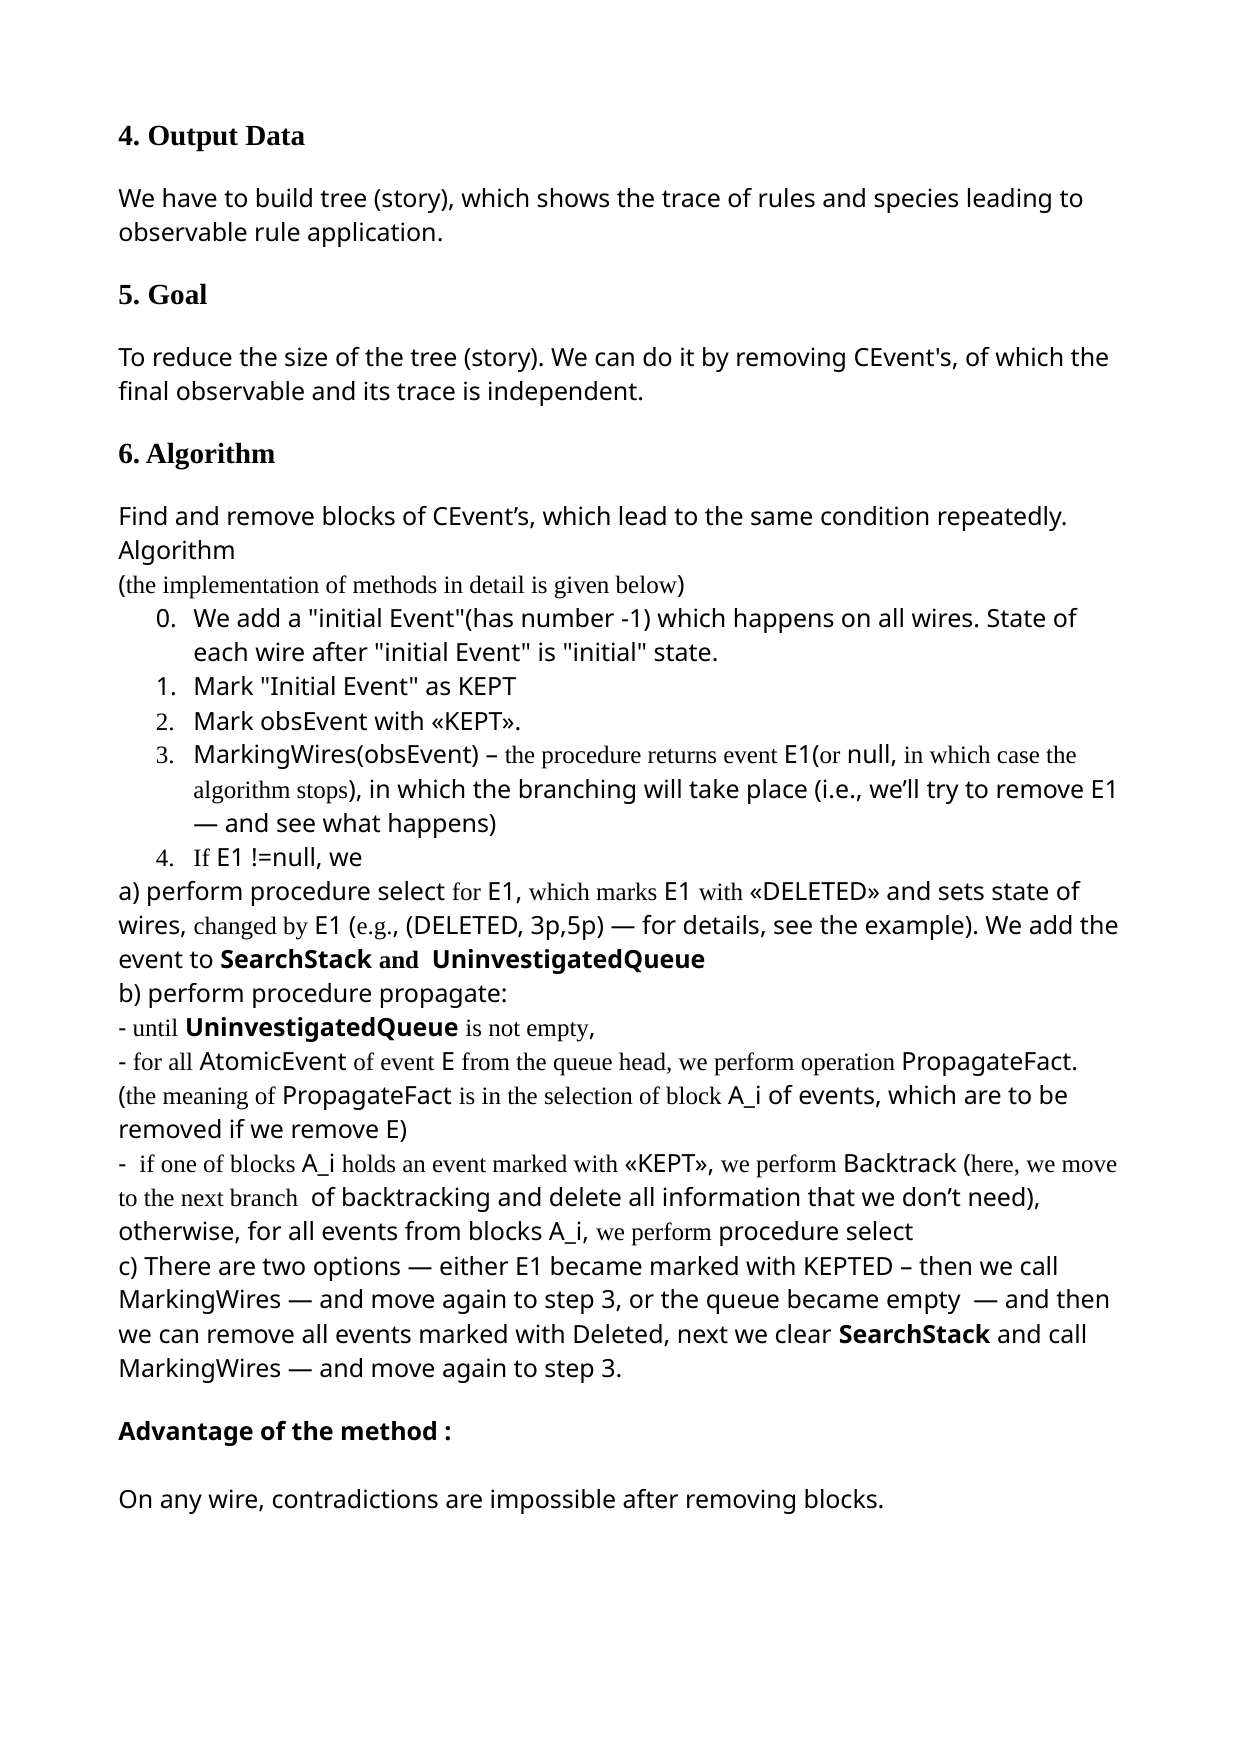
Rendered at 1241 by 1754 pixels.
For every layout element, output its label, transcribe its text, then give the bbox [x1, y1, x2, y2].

text - until UninvestigatedQueue is not empty, [118, 1010, 1122, 1044]
list If E1 !=null, we [156, 839, 1122, 873]
text - for all AtomicEvent of event E from the queue head, we perform operation PropagateFact. (the meaning of PropagateFact is in the selection of block A_i of events, which are to be removed if we remove E) [118, 1044, 1122, 1146]
list Mark "Initial Event" as KEPT [156, 669, 1122, 703]
text - if one of blocks A_i holds an event marked with «KEPT», we perform Backtrack (here, we move to the next branch of backtracking and delete all information that we don’t need), otherwise, for all events from blocks A_i, we perform procedure select [118, 1146, 1122, 1248]
text Algorithm [118, 533, 1122, 567]
text a) perform procedure select for E1, which marks E1 with «DELETED» and sets state of wires, changed by E1 (e.g., (DELETED, 3p,5p) — for details, see the example). We add the event to SearchStack and UninvestigatedQueue [118, 873, 1122, 976]
text Find and remove blocks of CEvent’s, which lead to the same condition repeatedly. [118, 499, 1122, 533]
text 4. Output Data [118, 118, 1122, 152]
text We have to build tree (story), which shows the trace of rules and species leading to observable rule application. [118, 180, 1122, 277]
text c) There are two options — either E1 became marked with KEPTED – then we call MarkingWires — and move again to step 3, or the queue became empty — and then we can remove all events marked with Deleted, next we clear SearchStack and call MarkingWires — and move again to step 3. [118, 1248, 1122, 1384]
list Mark obsEvent with «KEPT». [156, 703, 1122, 737]
text b) perform procedure propagate: [118, 976, 1122, 1010]
list We add a "initial Event"(has number -1) which happens on all wires. State of each wire after "initial Event" is "initial" state. [156, 601, 1122, 669]
text On any wire, contradictions are impossible after removing blocks. [118, 1481, 1122, 1515]
text Advantage of the method : [118, 1413, 1122, 1447]
text (the implementation of methods in detail is given below) [118, 567, 1122, 601]
text 5. Goal [118, 277, 1122, 311]
text To reduce the size of the tree (story). We can do it by removing CEvent's, of which the final observable and its trace is independent. [118, 339, 1122, 408]
list MarkingWires(obsEvent) – the procedure returns event E1(or null, in which case the algorithm stops), in which the branching will take place (i.e., we’ll try to remove E1 — and see what happens) [156, 737, 1122, 839]
text 6. Algorithm [118, 436, 1122, 470]
